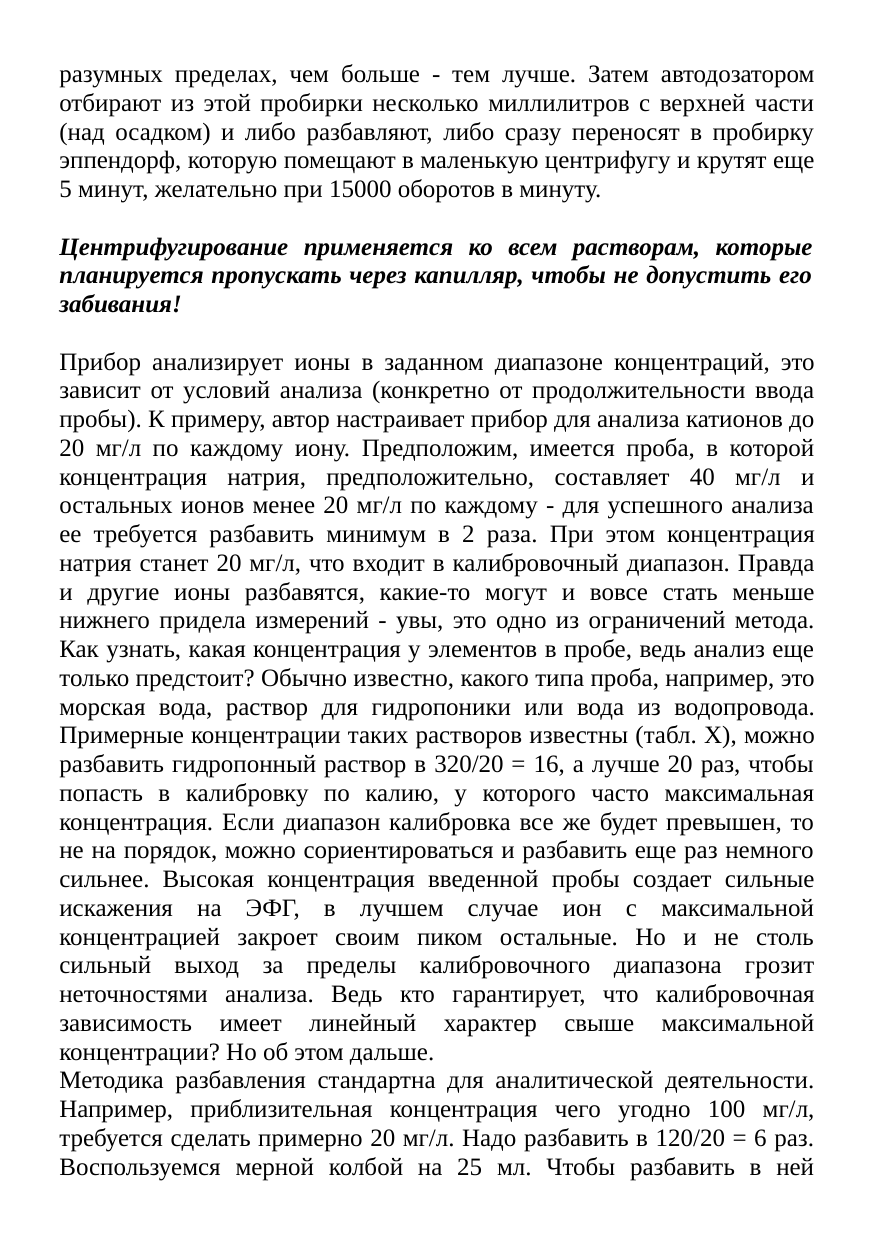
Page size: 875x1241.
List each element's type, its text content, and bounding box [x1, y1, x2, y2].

text Центрифугирование применяется ко всем растворам, которые планируется пропускать через капилляр, чтобы не допустить его забивания! [59, 232, 815, 318]
text Методика разбавления стандартна для аналитической деятельности. Например, приблизительная концентрация чего угодно 100 мг/л, требуется сделать примерно 20 мг/л. Надо разбавить в 120/20 = 6 раз. Воспользуемся мерной колбой на 25 мл. Чтобы разбавить в ней [59, 1065, 815, 1180]
text разумных пределах, чем больше - тем лучше. Затем автодозатором отбирают из этой пробирки несколько миллилитров с верхней части (над осадком) и либо разбавляют, либо сразу переносят в пробирку эппендорф, которую помещают в маленькую центрифугу и крутят еще 5 минут, желательно при 15000 оборотов в минуту. [59, 59, 815, 203]
text Прибор анализирует ионы в заданном диапазоне концентраций, это зависит от условий анализа (конкретно от продолжительности ввода пробы). К примеру, автор настраивает прибор для анализа катионов до 20 мг/л по каждому иону. Предположим, имеется проба, в которой концентрация натрия, предположительно, составляет 40 мг/л и остальных ионов менее 20 мг/л по каждому - для успешного анализа ее требуется разбавить минимум в 2 раза. При этом концентрация натрия станет 20 мг/л, что входит в калибровочный диапазон. Правда и другие ионы разбавятся, какие-то могут и вовсе стать меньше нижнего придела измерений - увы, это одно из ограничений метода. Как узнать, какая концентрация у элементов в пробе, ведь анализ еще только предстоит? Обычно известно, какого типа проба, например, это морская вода, раствор для гидропоники или вода из водопровода. Примерные концентрации таких растворов известны (табл. Х), можно разбавить гидропонный раствор в 320/20 = 16, а лучше 20 раз, чтобы попасть в калибровку по калию, у которого часто максимальная концентрация. Если диапазон калибровка все же будет превышен, то не на порядок, можно сориентироваться и разбавить еще раз немного сильнее. Высокая концентрация введенной пробы создает сильные искажения на ЭФГ, в лучшем случае ион с максимальной концентрацией закроет своим пиком остальные. Но и не столь сильный выход за пределы калибровочного диапазона грозит неточностями анализа. Ведь кто гарантирует, что калибровочная зависимость имеет линейный характер свыше максимальной концентрации? Но об этом дальше. [59, 347, 815, 1065]
